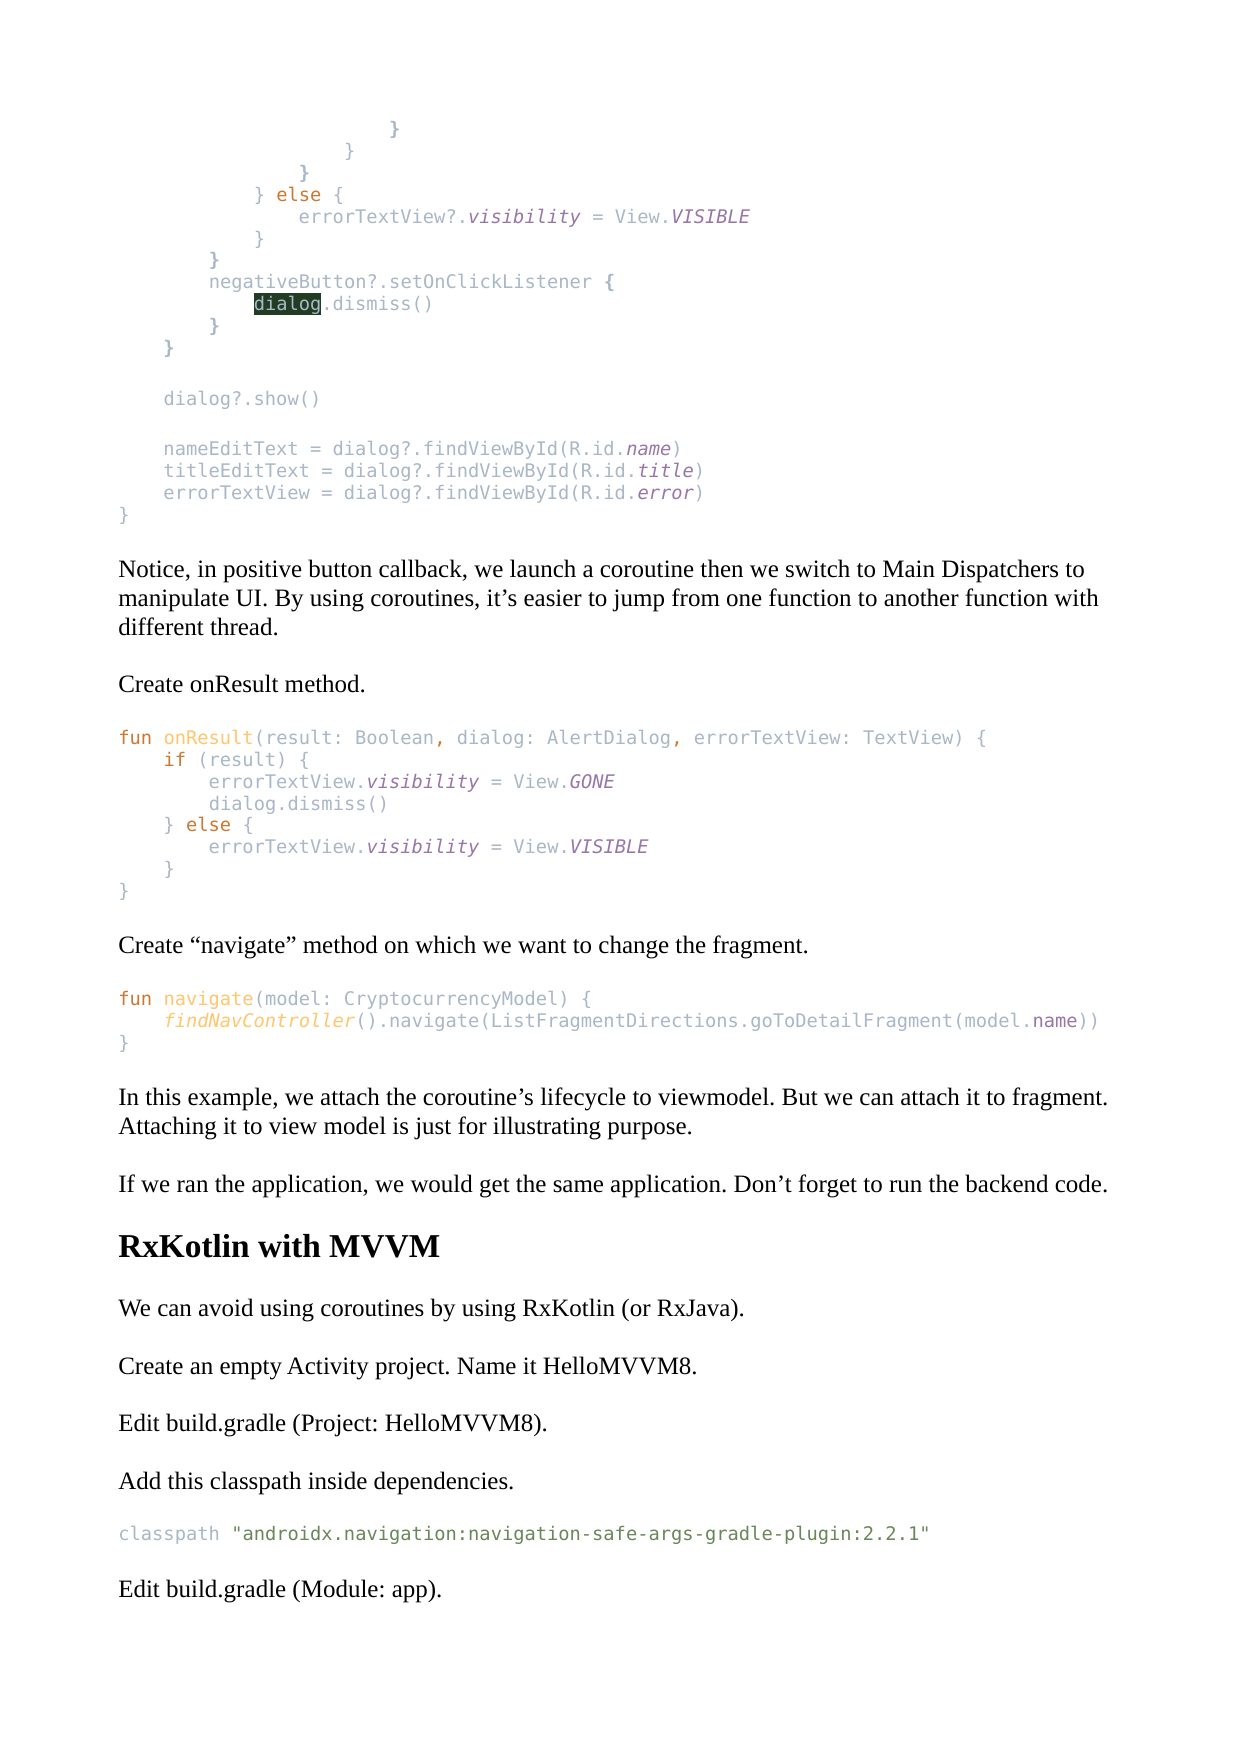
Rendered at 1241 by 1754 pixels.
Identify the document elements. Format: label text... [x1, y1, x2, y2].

text } } } } else { errorTextView?.visibility = View.VISIBLE } } negativeButton?.setOnClickListener { dialog.dismiss() } } dialog?.show() nameEditText = dialog?.findViewById(R.id.name) titleEditText = dialog?.findViewById(R.id.title) errorTextView = dialog?.findViewById(R.id.error) } [118, 118, 1122, 526]
text fun navigate(model: CryptocurrencyModel) { findNavController().navigate(ListFragmentDirections.goToDetailFragment(model.name)) } [118, 988, 1122, 1054]
text Edit build.gradle (Project: HelloMVVM8). [118, 1408, 1122, 1437]
text In this example, we attach the coroutine’s lifecycle to viewmodel. But we can attach it to fragment. Attaching it to view model is just for illustrating purpose. [118, 1082, 1122, 1140]
text classpath "androidx.navigation:navigation-safe-args-gradle-plugin:2.2.1" [118, 1523, 1122, 1545]
text Create an empty Activity project. Name it HelloMVVM8. [118, 1351, 1122, 1379]
text Create “navigate” method on which we want to change the fragment. [118, 931, 1122, 959]
text RxKotlin with MVVM [118, 1226, 1122, 1264]
text We can avoid using coroutines by using RxKotlin (or RxJava). [118, 1293, 1122, 1322]
text fun onResult(result: Boolean, dialog: AlertDialog, errorTextView: TextView) { if (result) { errorTextView.visibility = View.GONE dialog.dismiss() } else { errorTextView.visibility = View.VISIBLE } } [118, 727, 1122, 902]
text Create onResult method. [118, 669, 1122, 698]
text Edit build.gradle (Module: app). [118, 1574, 1122, 1603]
text If we ran the application, we would get the same application. Don’t forget to run the backend code. [118, 1169, 1122, 1197]
text Add this classpath inside dependencies. [118, 1466, 1122, 1494]
text Notice, in positive button callback, we launch a coroutine then we switch to Main Dispatchers to manipulate UI. By using coroutines, it’s easier to jump from one function to another function with different thread. [118, 554, 1122, 641]
